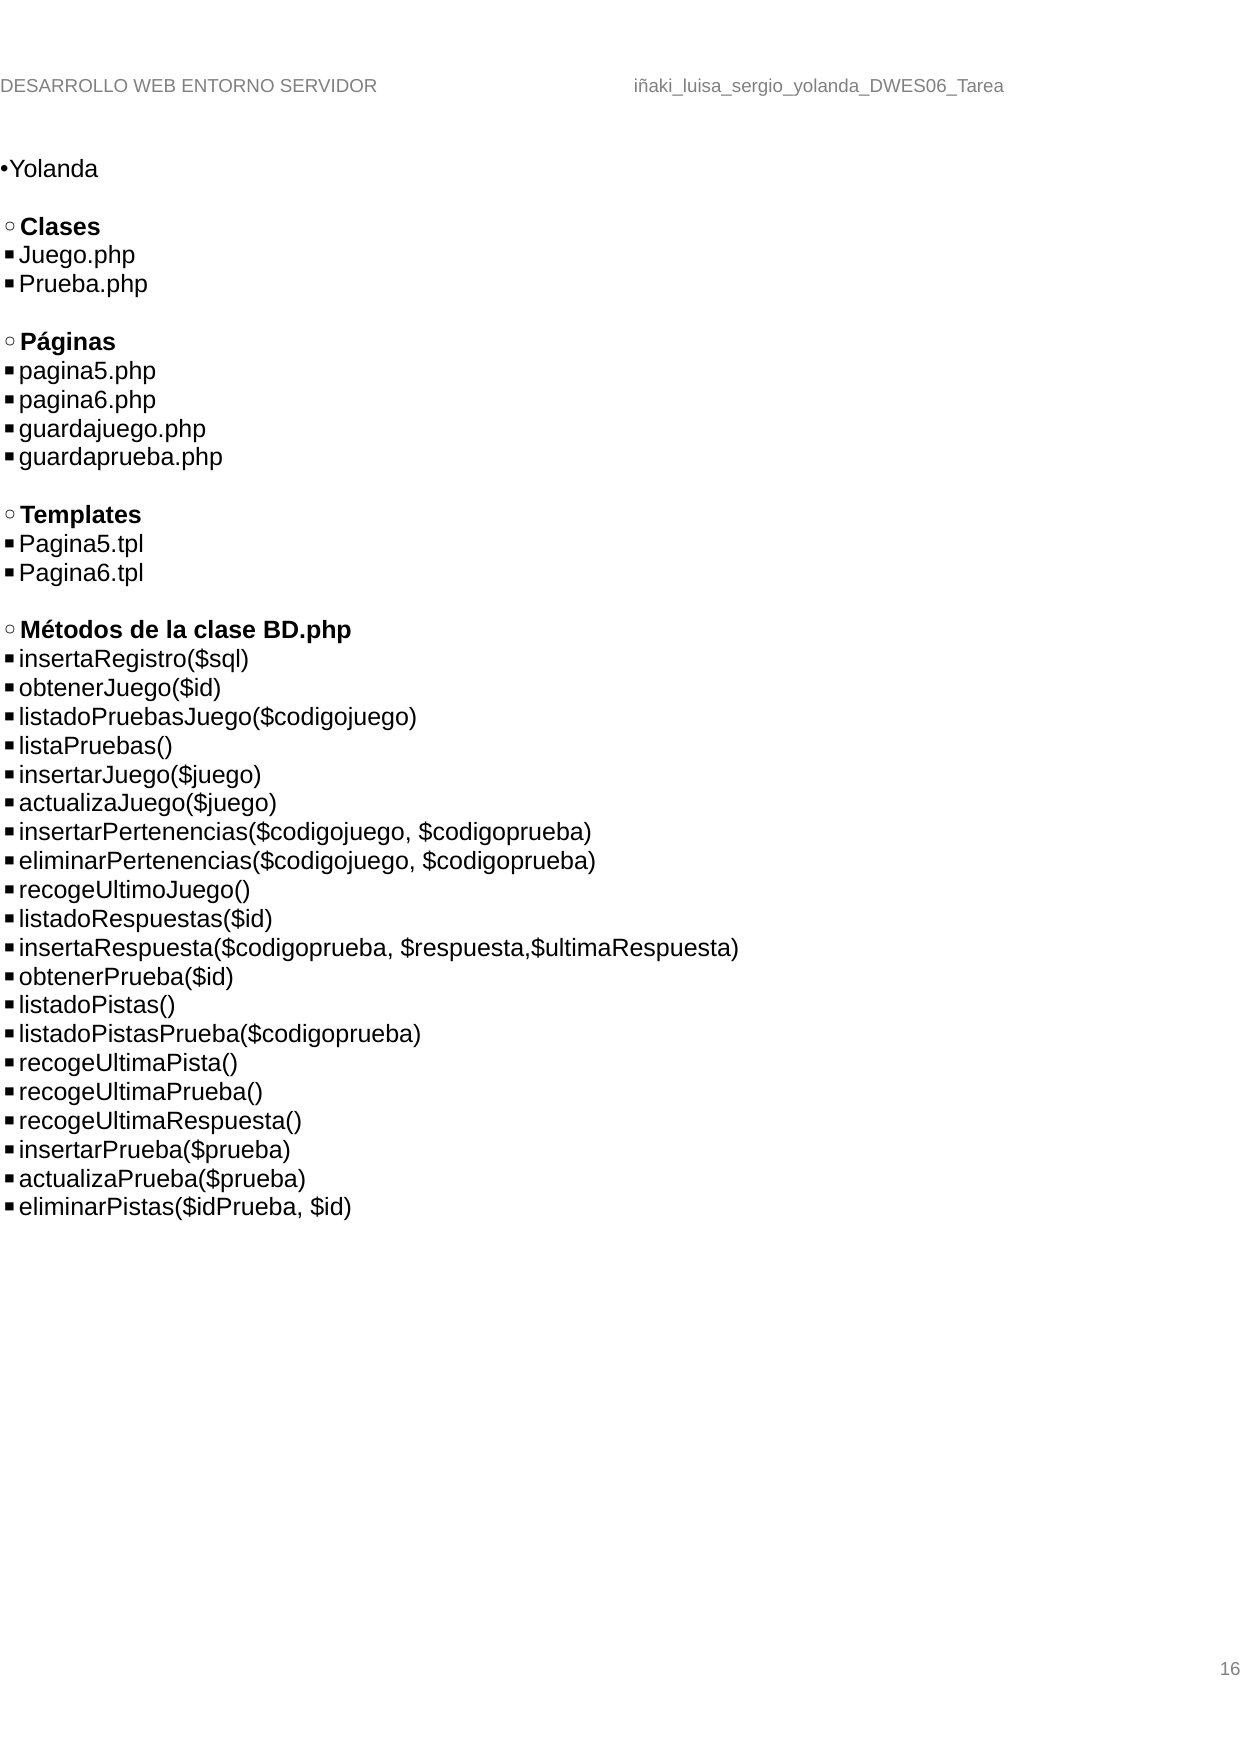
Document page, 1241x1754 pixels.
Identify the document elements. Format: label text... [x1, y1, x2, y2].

list pagina5.php [0, 356, 1240, 385]
list Templates [0, 500, 1240, 529]
list Pagina6.tpl [0, 558, 1240, 587]
list actualizaPrueba($prueba) [0, 1163, 1240, 1192]
list listadoPistasPrueba($codigoprueba) [0, 1019, 1240, 1048]
list pagina6.php [0, 385, 1240, 413]
list actualizaJuego($juego) [0, 788, 1240, 817]
list Juego.php [0, 241, 1240, 269]
list recogeUltimaPista() [0, 1048, 1240, 1077]
list listaPruebas() [0, 731, 1240, 759]
list insertaRegistro($sql) [0, 644, 1240, 673]
list Clases [0, 212, 1240, 241]
list insertaRespuesta($codigoprueba, $respuesta,$ultimaRespuesta) [0, 933, 1240, 962]
list obtenerPrueba($id) [0, 962, 1240, 990]
list guardaprueba.php [0, 442, 1240, 471]
list recogeUltimaPrueba() [0, 1077, 1240, 1106]
list recogeUltimaRespuesta() [0, 1106, 1240, 1135]
list insertarPertenencias($codigojuego, $codigoprueba) [0, 817, 1240, 846]
list Métodos de la clase BD.php [0, 615, 1240, 644]
list guardajuego.php [0, 413, 1240, 442]
list eliminarPistas($idPrueba, $id) [0, 1192, 1240, 1221]
list eliminarPertenencias($codigojuego, $codigoprueba) [0, 846, 1240, 875]
list listadoRespuestas($id) [0, 904, 1240, 933]
list listadoPistas() [0, 990, 1240, 1019]
list obtenerJuego($id) [0, 673, 1240, 702]
list insertarJuego($juego) [0, 759, 1240, 788]
list recogeUltimoJuego() [0, 875, 1240, 904]
list Yolanda [0, 154, 1240, 183]
list Prueba.php [0, 269, 1240, 298]
list Páginas [0, 327, 1240, 356]
list listadoPruebasJuego($codigojuego) [0, 702, 1240, 731]
list insertarPrueba($prueba) [0, 1135, 1240, 1163]
list Pagina5.tpl [0, 529, 1240, 558]
